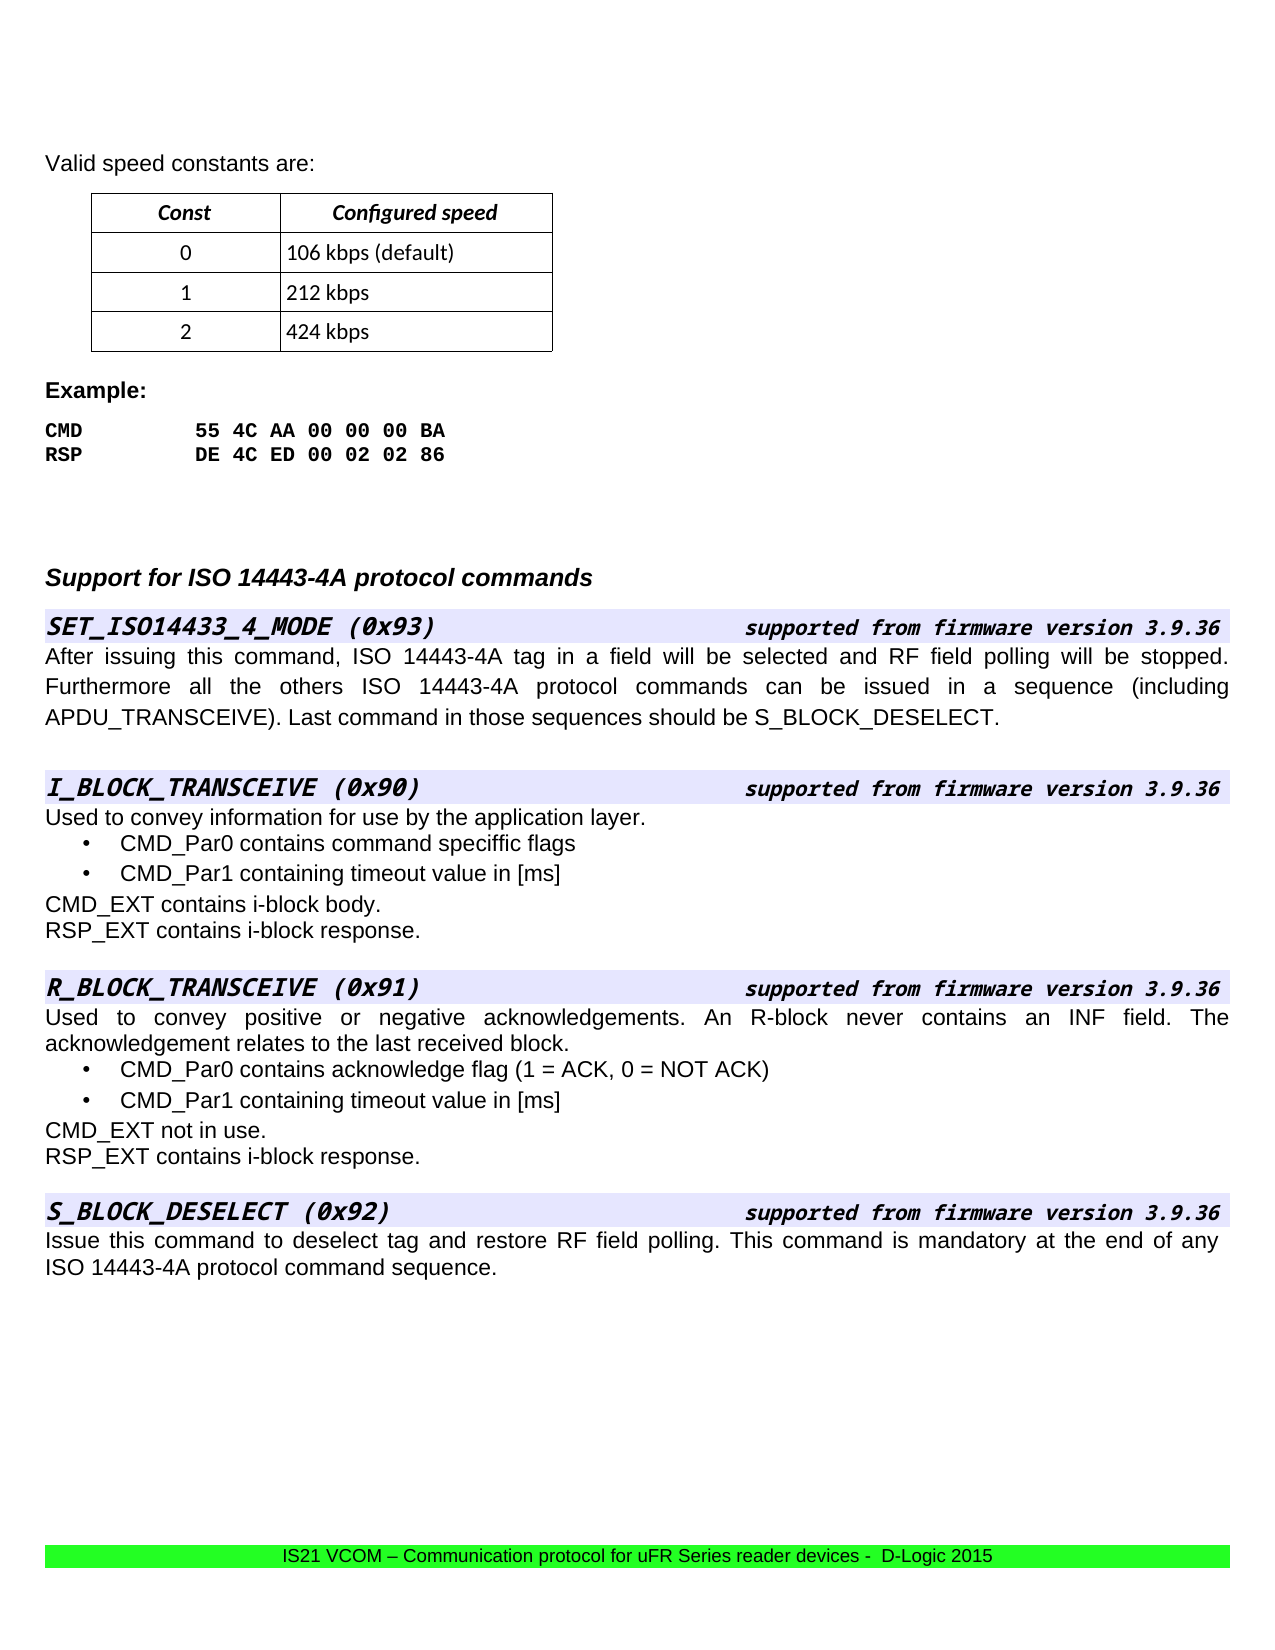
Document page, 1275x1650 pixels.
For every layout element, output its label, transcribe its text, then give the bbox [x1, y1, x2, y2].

subtitle R_BLOCK_TRANSCEIVE (0x91) supported from firmware version 3.9.36 [45, 970, 1230, 1004]
text RSP_EXT contains i-block response. [45, 1143, 1230, 1169]
table_cell 424 kbps [281, 312, 552, 351]
table_header Const [92, 194, 280, 232]
text RSP DE 4C ED 00 02 02 86 [45, 444, 1230, 467]
text Used to convey information for use by the application layer. [45, 804, 1230, 830]
list CMD_Par1 containing timeout value in [ms] [82, 860, 1230, 887]
text Example: [45, 377, 1230, 404]
table_header Configured speed [281, 194, 552, 232]
subtitle SET_ISO14433_4_MODE (0x93) supported from firmware version 3.9.36 [45, 609, 1230, 643]
table_cell 2 [92, 312, 280, 351]
text Used to convey positive or negative acknowledgements. An R-block never contains an INF field. The acknowledgement relates to the last received block. [45, 1004, 1230, 1056]
text CMD 55 4C AA 00 00 00 BA [45, 420, 1230, 444]
table_cell 106 kbps (default) [281, 233, 552, 272]
subtitle S_BLOCK_DESELECT (0x92) supported from firmware version 3.9.36 [45, 1193, 1230, 1227]
subtitle I_BLOCK_TRANSCEIVE (0x90) supported from firmware version 3.9.36 [45, 770, 1230, 804]
text Valid speed constants are: [45, 150, 1230, 176]
text Issue this command to deselect tag and restore RF field polling. This command is mandatory at the end of any ISO 14443-4A protocol command sequence. [45, 1227, 1230, 1280]
table_cell 212 kbps [281, 273, 552, 311]
text CMD_EXT not in use. [45, 1117, 1230, 1143]
list CMD_Par0 contains command speciffic flags [82, 830, 1230, 857]
text CMD_EXT contains i-block body. [45, 891, 1230, 917]
table_cell 0 [92, 233, 280, 272]
list CMD_Par1 containing timeout value in [ms] [82, 1087, 1230, 1113]
subtitle Support for ISO 14443-4A protocol commands [45, 563, 1230, 592]
table_cell 1 [92, 273, 280, 311]
text After issuing this command, ISO 14443-4A tag in a field will be selected and RF field polling will be stopped. Furthermore all the others ISO 14443-4A protocol commands can be issued in a sequence (including APDU_TRANSCEIVE). Last command in those sequences should be S_BLOCK_DESELECT. [45, 643, 1230, 730]
text RSP_EXT contains i-block response. [45, 917, 1230, 943]
list CMD_Par0 contains acknowledge flag (1 = ACK, 0 = NOT ACK) [82, 1056, 1230, 1083]
